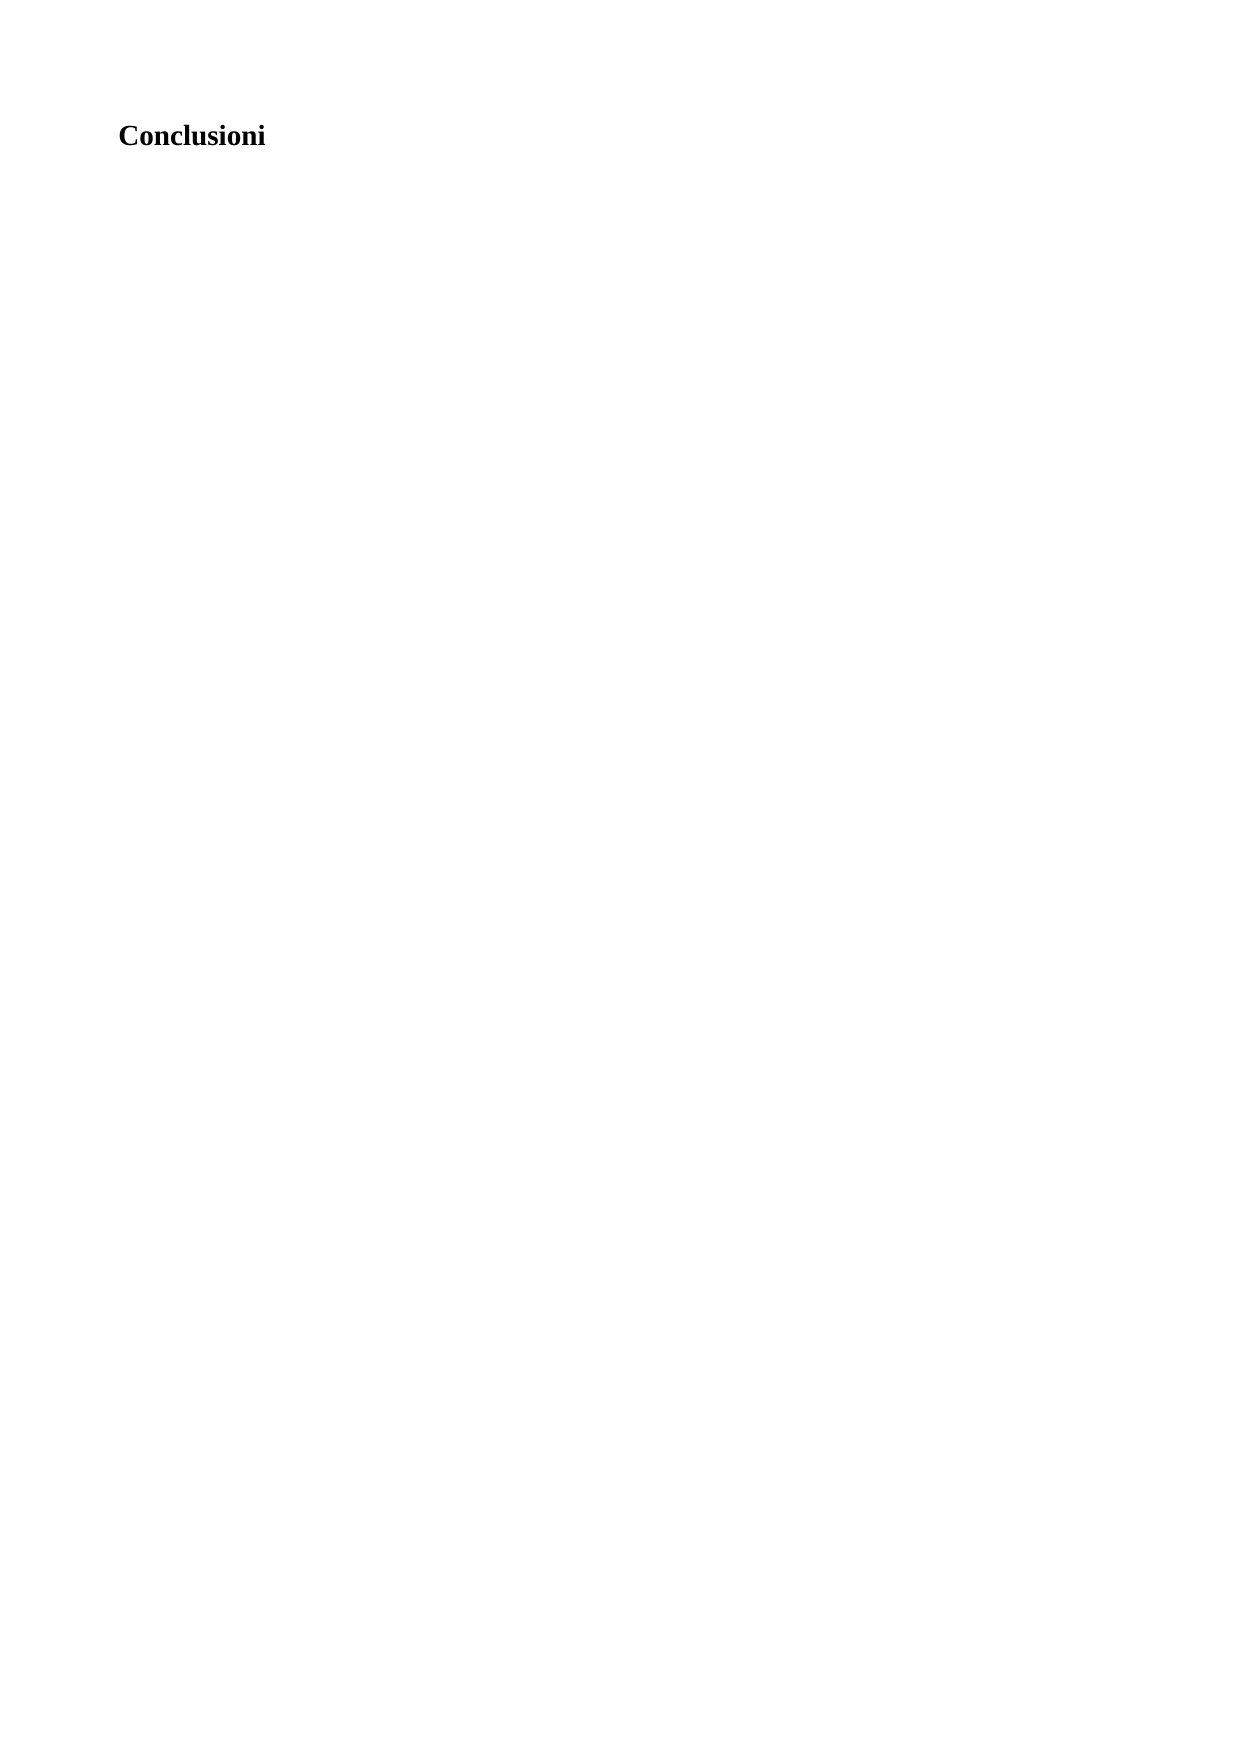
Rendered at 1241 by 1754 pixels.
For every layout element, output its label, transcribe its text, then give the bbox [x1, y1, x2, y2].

text Conclusioni [118, 118, 1122, 152]
